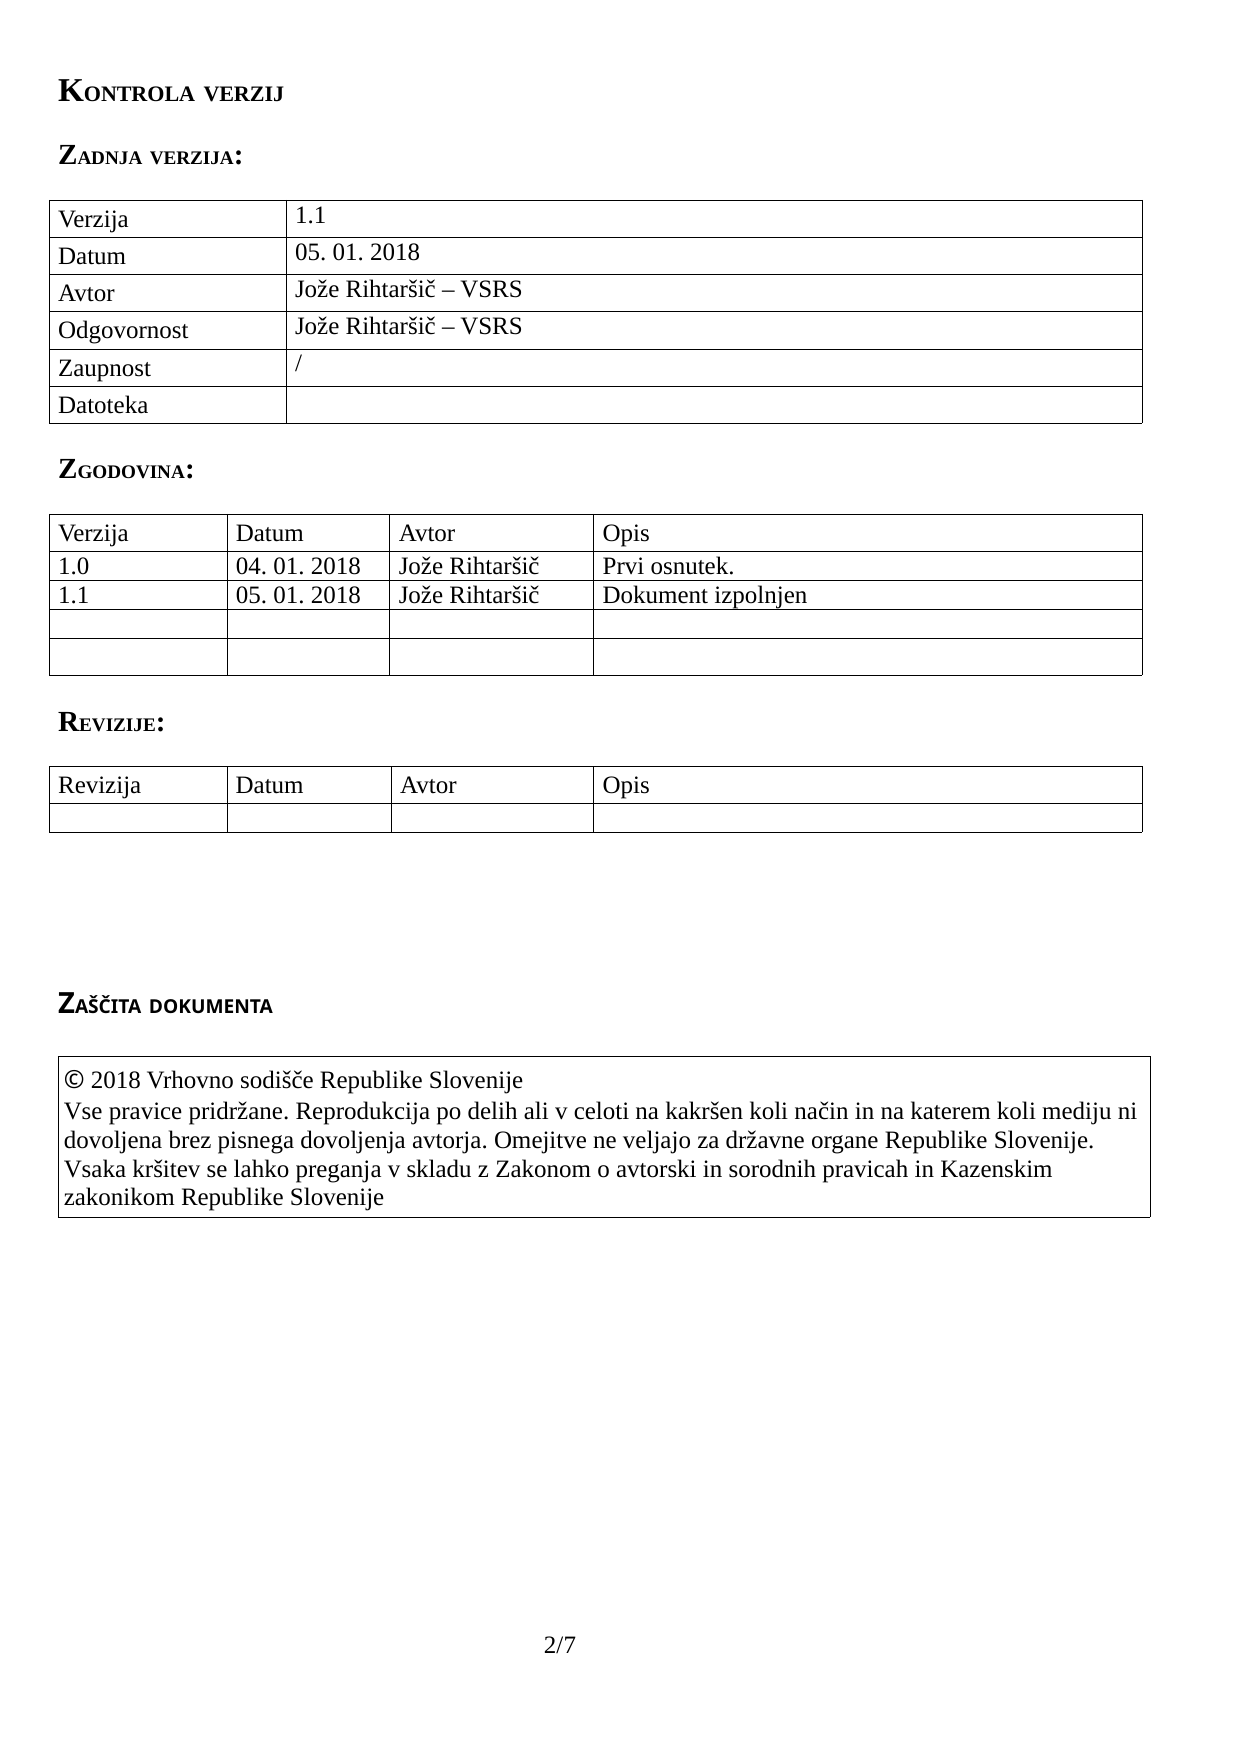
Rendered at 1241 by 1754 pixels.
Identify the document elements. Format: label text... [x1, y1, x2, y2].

table_cell [50, 639, 227, 675]
table_cell Zaupnost [50, 350, 286, 386]
table_cell [390, 639, 593, 675]
table_cell [228, 610, 389, 638]
table_header Datum [228, 515, 389, 551]
table_cell [594, 804, 1142, 832]
table_cell Jože Rihtaršič [390, 581, 593, 609]
table_cell [287, 387, 1142, 423]
table_header © 2018 Vrhovno sodišče Republike Slovenije Vse pravice pridržane. Reprodukcija po delih ali v celoti na kakršen koli način in na katerem koli mediju ni dovoljena brez pisnega dovoljenja avtorja. Omejitve ne veljajo za državne organe Republike Slovenije. Vsaka kršitev se lahko preganja v skladu z Zakonom o avtorski in sorodnih pravicah in Kazenskim zakonikom Republike Slovenije [59, 1057, 1150, 1217]
table_cell [594, 610, 1142, 638]
table_cell Jože Rihtaršič – VSRS [287, 275, 1142, 311]
table_header Opis [594, 515, 1142, 551]
table_cell Datum [50, 238, 286, 274]
table_header Avtor [392, 767, 593, 803]
table_cell [228, 804, 391, 832]
table_cell [228, 639, 389, 675]
table_cell 04. 01. 2018 [228, 552, 389, 580]
table_cell Dokument izpolnjen [594, 581, 1142, 609]
table_cell Avtor [50, 275, 286, 311]
table_header Opis [594, 767, 1142, 803]
table_cell / [287, 350, 1142, 386]
table_cell Odgovornost [50, 312, 286, 348]
table_header Verzija [50, 201, 286, 237]
text Zaščita dokumenta [58, 982, 1177, 1022]
table_header Revizija [50, 767, 227, 803]
table_cell [390, 610, 593, 638]
table_cell Datoteka [50, 387, 286, 423]
table_cell [392, 804, 593, 832]
table_cell 05. 01. 2018 [228, 581, 389, 609]
table_cell 1.1 [50, 581, 227, 609]
table_cell Jože Rihtaršič [390, 552, 593, 580]
table_header Verzija [50, 515, 227, 551]
table_cell 1.0 [50, 552, 227, 580]
table_cell Jože Rihtaršič – VSRS [287, 312, 1142, 348]
table_header Avtor [390, 515, 593, 551]
table_cell [594, 639, 1142, 675]
text Revizije: [58, 704, 1177, 737]
text Zadnja verzija: [58, 137, 1177, 171]
table_cell [50, 804, 227, 832]
text Kontrola verzij [58, 70, 1177, 109]
table_header 1.1 [287, 201, 1142, 237]
table_cell Prvi osnutek. [594, 552, 1142, 580]
text Zgodovina: [58, 452, 1177, 485]
table_header Datum [228, 767, 391, 803]
table_cell [50, 610, 227, 638]
table_cell 05. 01. 2018 [287, 238, 1142, 274]
